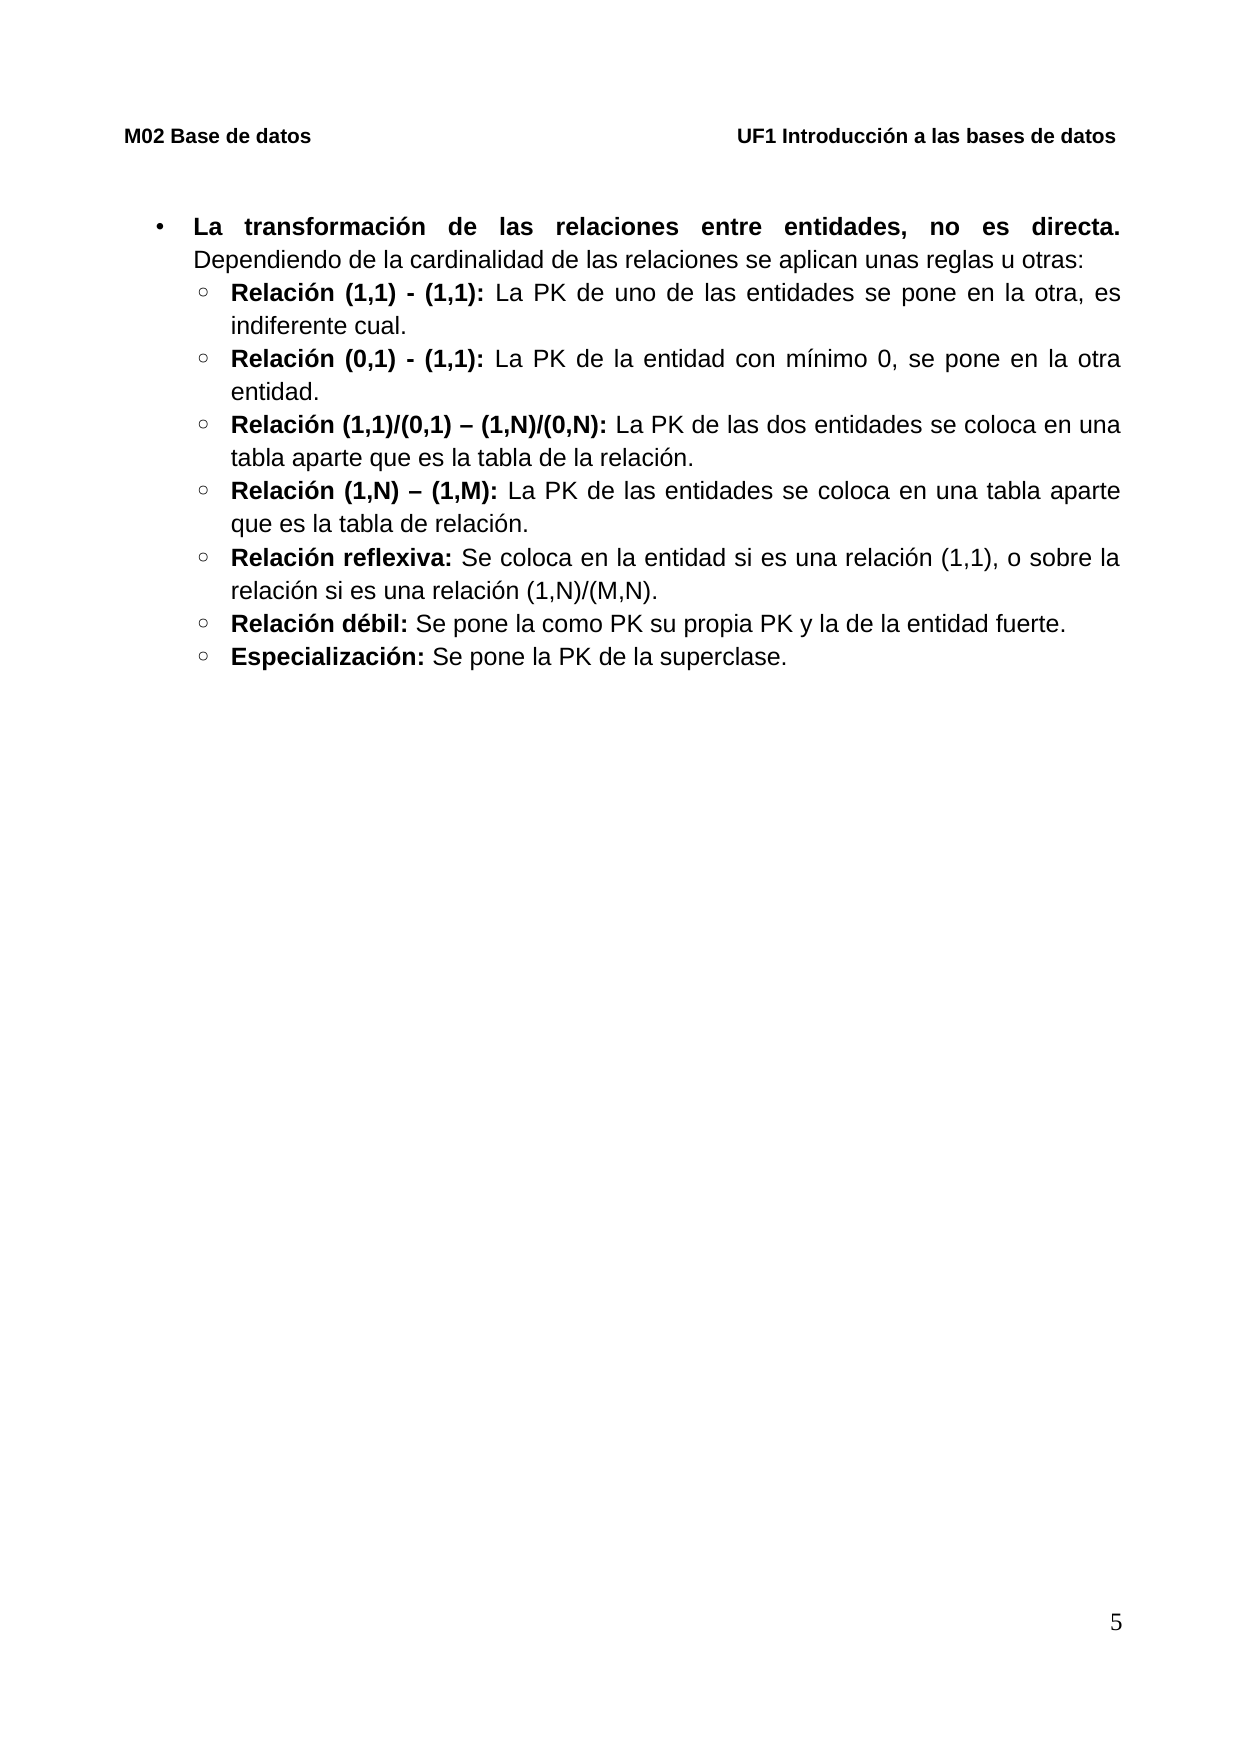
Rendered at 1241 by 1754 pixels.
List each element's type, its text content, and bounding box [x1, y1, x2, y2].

list La transformación de las relaciones entre entidades, no es directa. Dependiendo de la cardinalidad de las relaciones se aplican unas reglas u otras: [156, 212, 1122, 274]
list Relación (1,N) – (1,M): La PK de las entidades se coloca en una tabla aparte que es la tabla de relación. [193, 476, 1122, 538]
list Relación débil: Se pone la como PK su propia PK y la de la entidad fuerte. [193, 609, 1122, 637]
list Especialización: Se pone la PK de la superclase. [193, 642, 1122, 671]
list Relación (1,1) - (1,1): La PK de uno de las entidades se pone en la otra, es indiferente cual. [193, 278, 1122, 340]
list Relación reflexiva: Se coloca en la entidad si es una relación (1,1), o sobre la relación si es una relación (1,N)/(M,N). [193, 542, 1122, 604]
list Relación (0,1) - (1,1): La PK de la entidad con mínimo 0, se pone en la otra entidad. [193, 344, 1122, 406]
list Relación (1,1)/(0,1) – (1,N)/(0,N): La PK de las dos entidades se coloca en una tabla aparte que es la tabla de la relación. [193, 410, 1122, 472]
